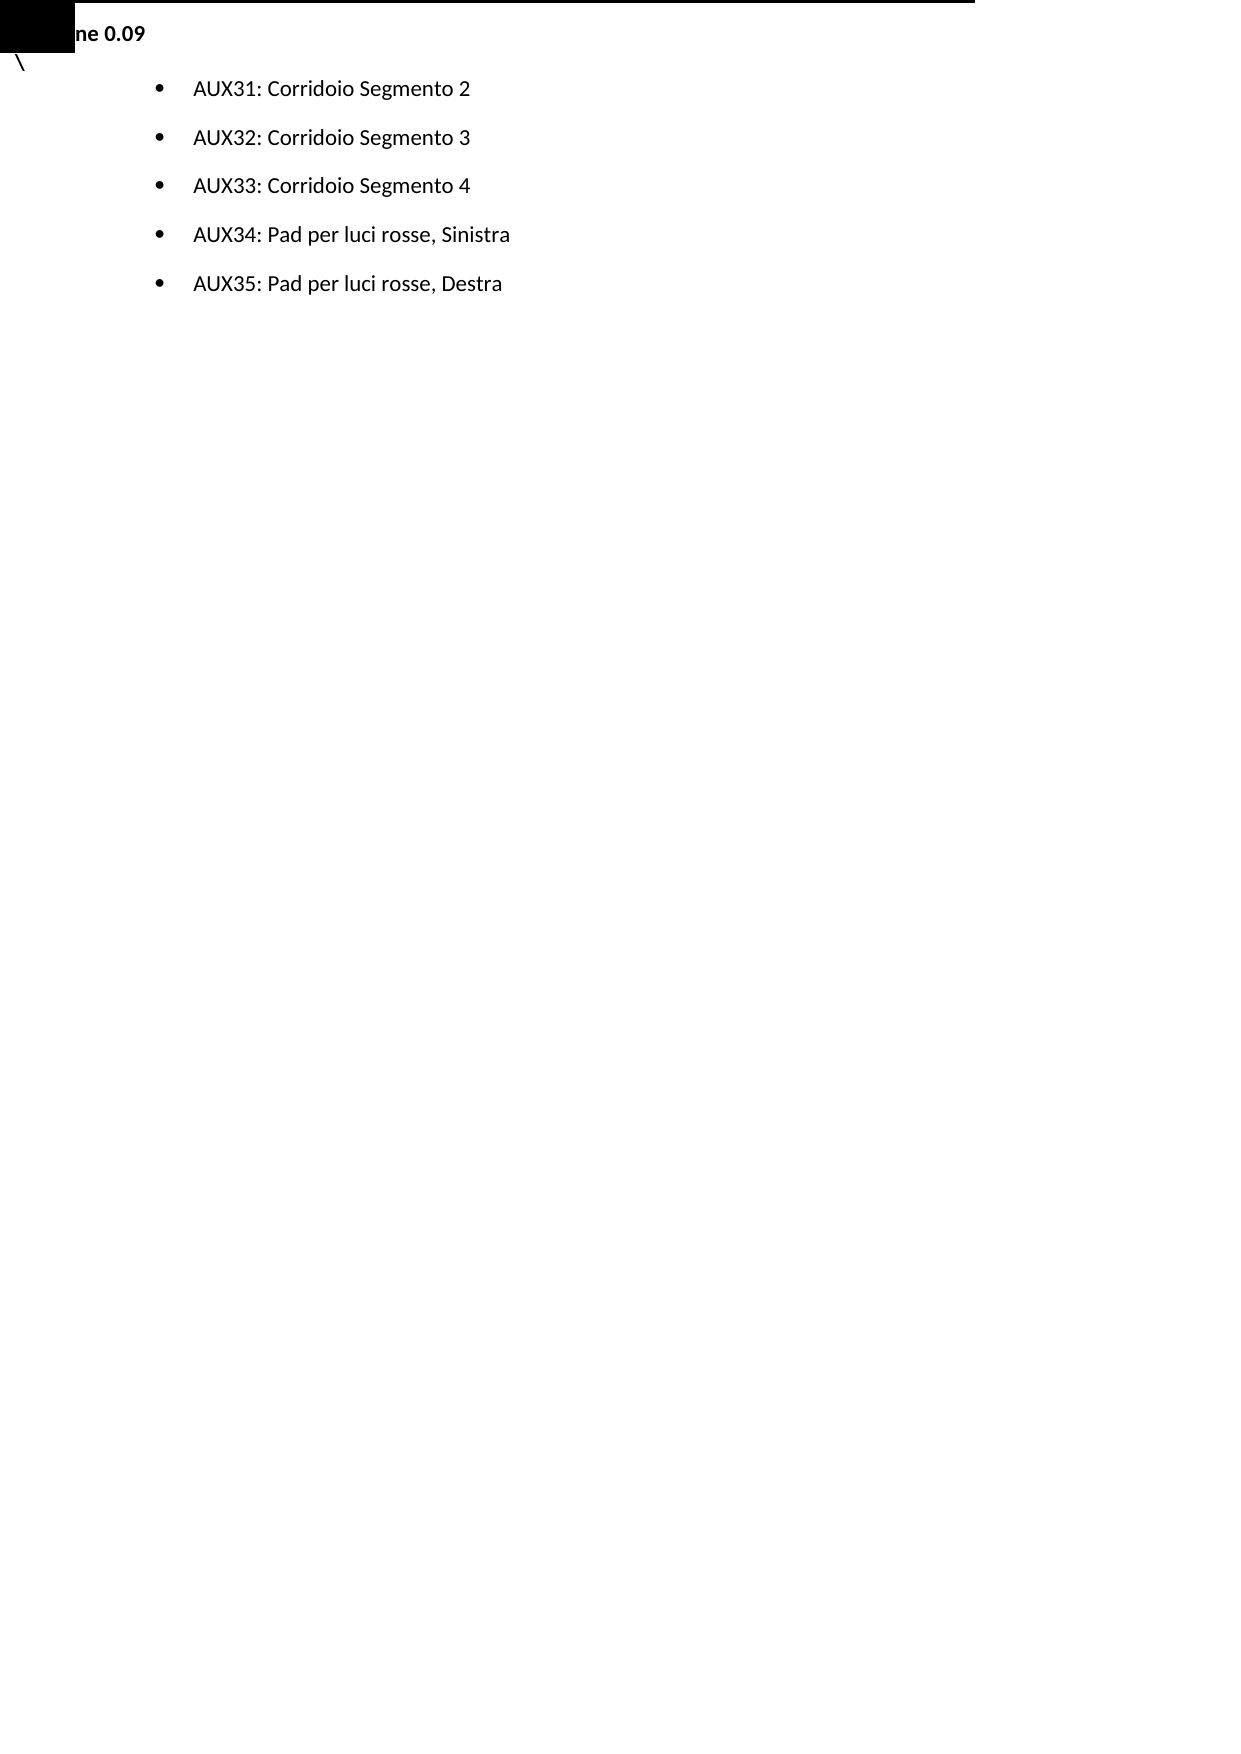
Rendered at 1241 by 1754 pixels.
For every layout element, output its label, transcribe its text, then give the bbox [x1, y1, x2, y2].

list AUX32: Corridoio Segmento 3 [156, 123, 1122, 151]
list AUX34: Pad per luci rosse, Sinistra [156, 220, 1122, 248]
list AUX35: Pad per luci rosse, Destra [156, 269, 1122, 297]
list AUX31: Corridoio Segmento 2 [156, 74, 1122, 102]
list AUX33: Corridoio Segmento 4 [156, 171, 1122, 199]
